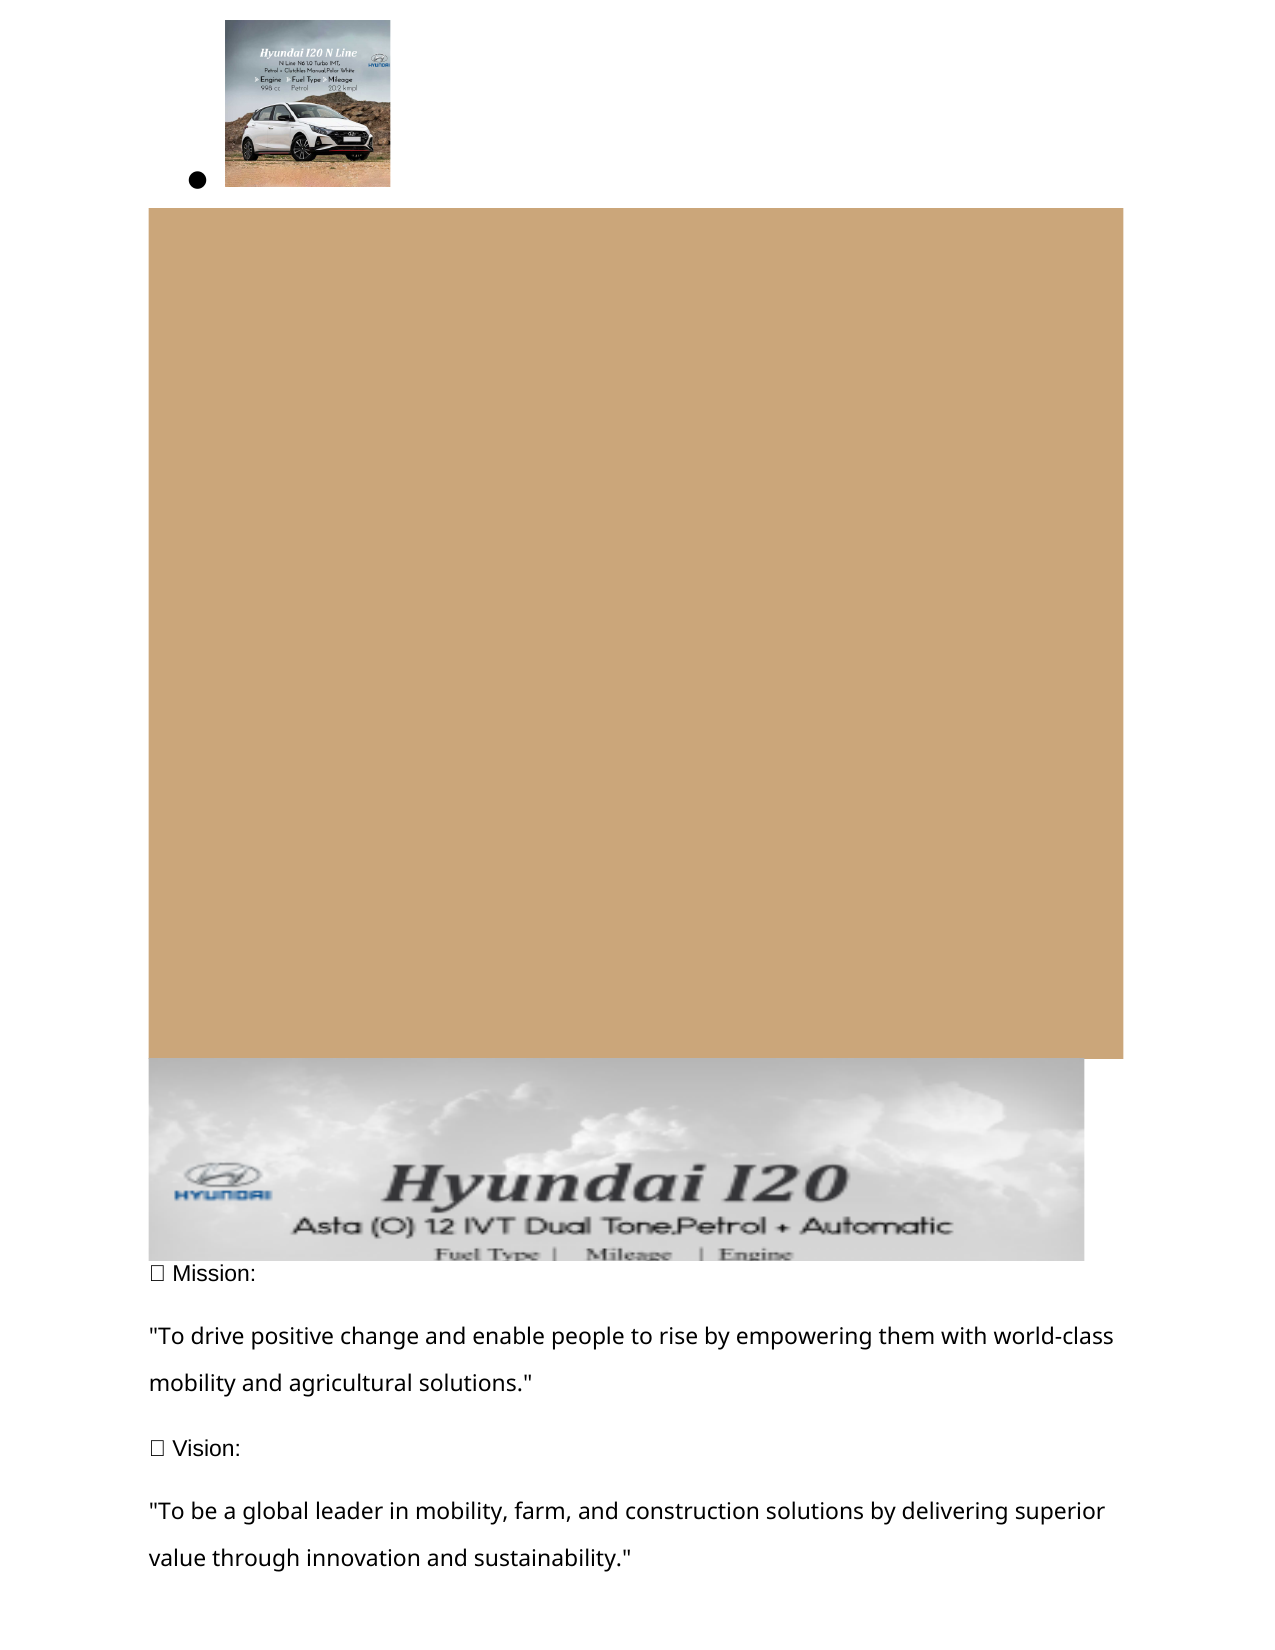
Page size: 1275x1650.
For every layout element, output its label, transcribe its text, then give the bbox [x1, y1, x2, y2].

text ✅ Mission: [148, 1260, 1125, 1286]
text "To be a global leader in mobility, farm, and construction solutions by delivering superior value through innovation and sustainability." [148, 1495, 1125, 1573]
text "To drive positive change and enable people to rise by empowering them with world-class mobility and agricultural solutions." [148, 1320, 1125, 1398]
picture [225, 20, 391, 187]
text ✅ Vision: [148, 1435, 1125, 1461]
picture [148, 208, 1124, 1261]
